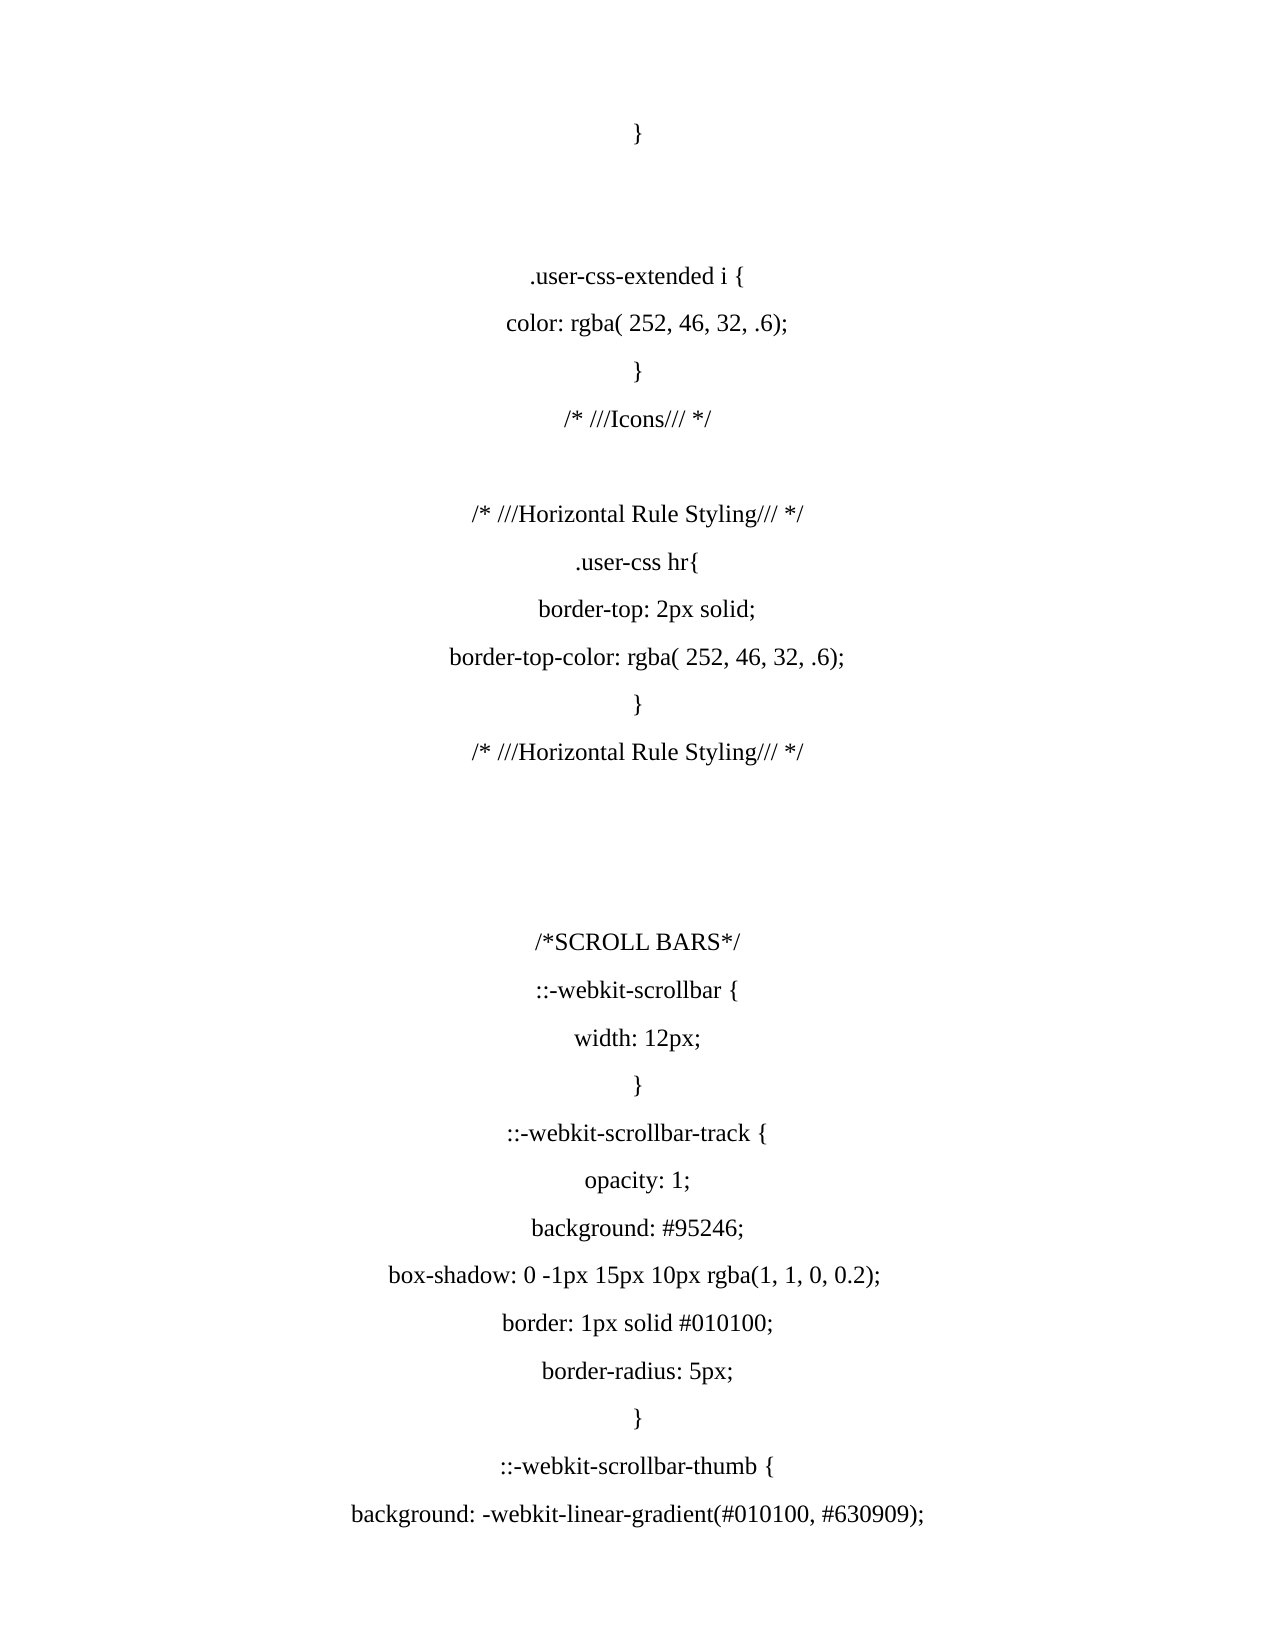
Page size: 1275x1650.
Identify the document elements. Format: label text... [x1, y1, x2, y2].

text .user-css hr{ [118, 547, 1157, 575]
text .user-css-extended i { [118, 261, 1157, 290]
text } [118, 356, 1157, 385]
text } [118, 689, 1157, 718]
text border: 1px solid #010100; [118, 1308, 1157, 1337]
text /*SCROLL BARS*/ [118, 927, 1157, 956]
text width: 12px; [118, 1023, 1157, 1051]
text ::-webkit-scrollbar { [118, 975, 1157, 1004]
text box-shadow: 0 -1px 15px 10px rgba(1, 1, 0, 0.2); [118, 1261, 1157, 1289]
text /* ///Icons/// */ [118, 404, 1157, 432]
text color: rgba( 252, 46, 32, .6); [118, 308, 1157, 337]
text border-radius: 5px; [118, 1356, 1157, 1384]
text } [118, 118, 1157, 147]
text border-top-color: rgba( 252, 46, 32, .6); [118, 642, 1157, 671]
text background: #95246; [118, 1213, 1157, 1242]
text /* ///Horizontal Rule Styling/// */ [118, 737, 1157, 766]
text border-top: 2px solid; [118, 594, 1157, 623]
text ::-webkit-scrollbar-track { [118, 1118, 1157, 1147]
text } [118, 1070, 1157, 1099]
text } [118, 1403, 1157, 1432]
text opacity: 1; [118, 1165, 1157, 1194]
text background: -webkit-linear-gradient(#010100, #630909); [118, 1499, 1157, 1527]
text /* ///Horizontal Rule Styling/// */ [118, 499, 1157, 528]
text ::-webkit-scrollbar-thumb { [118, 1451, 1157, 1480]
